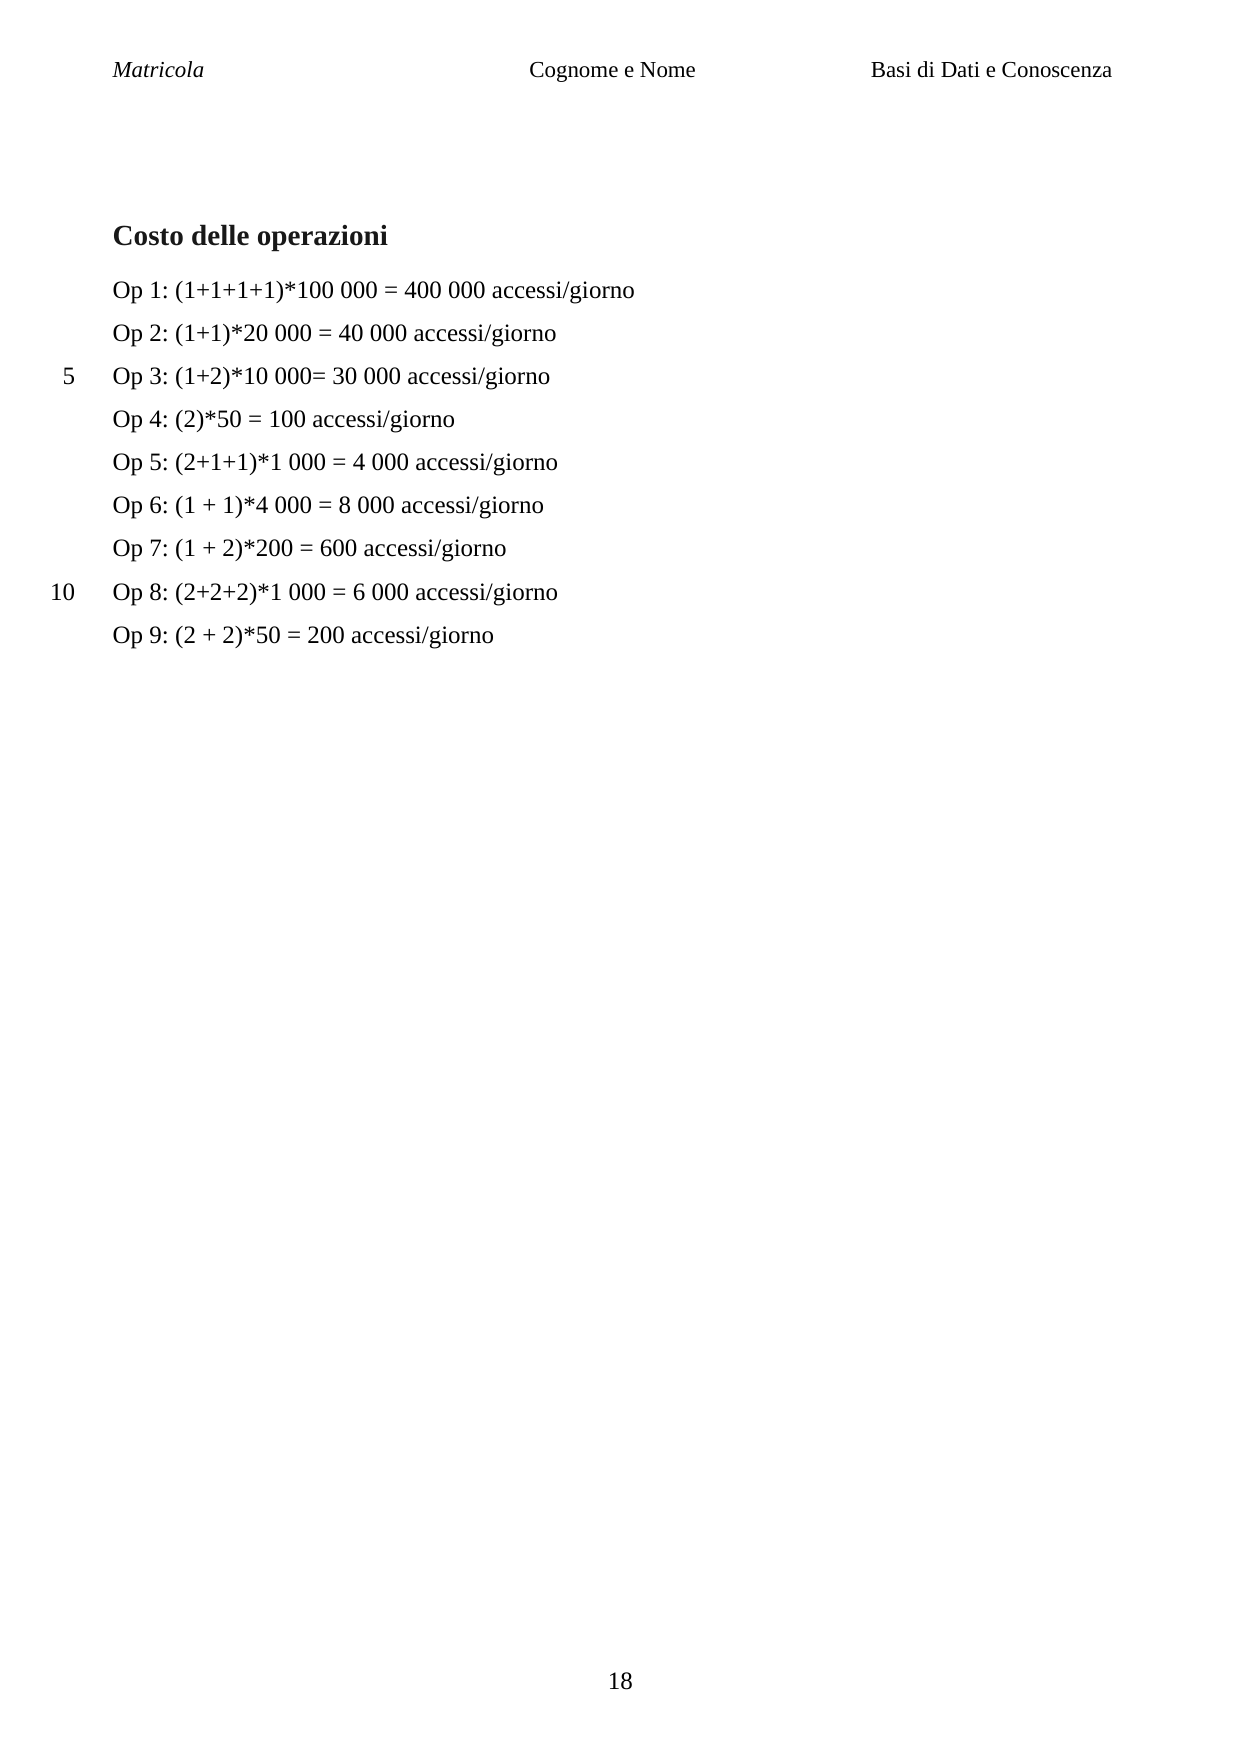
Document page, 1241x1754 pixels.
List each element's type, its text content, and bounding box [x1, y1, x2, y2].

text Op 7: (1 + 2)*200 = 600 accessi/giorno [112, 533, 1128, 562]
text Op 8: (2+2+2)*1 000 = 6 000 accessi/giorno [112, 577, 1128, 605]
subtitle Costo delle operazioni [112, 218, 1128, 252]
text Op 3: (1+2)*10 000= 30 000 accessi/giorno [112, 361, 1128, 390]
text Op 1: (1+1+1+1)*100 000 = 400 000 accessi/giorno [112, 275, 1128, 303]
text Op 2: (1+1)*20 000 = 40 000 accessi/giorno [112, 318, 1128, 347]
text Op 6: (1 + 1)*4 000 = 8 000 accessi/giorno [112, 490, 1128, 519]
text Op 5: (2+1+1)*1 000 = 4 000 accessi/giorno [112, 447, 1128, 476]
text Op 4: (2)*50 = 100 accessi/giorno [112, 404, 1128, 433]
text Op 9: (2 + 2)*50 = 200 accessi/giorno [112, 620, 1128, 648]
